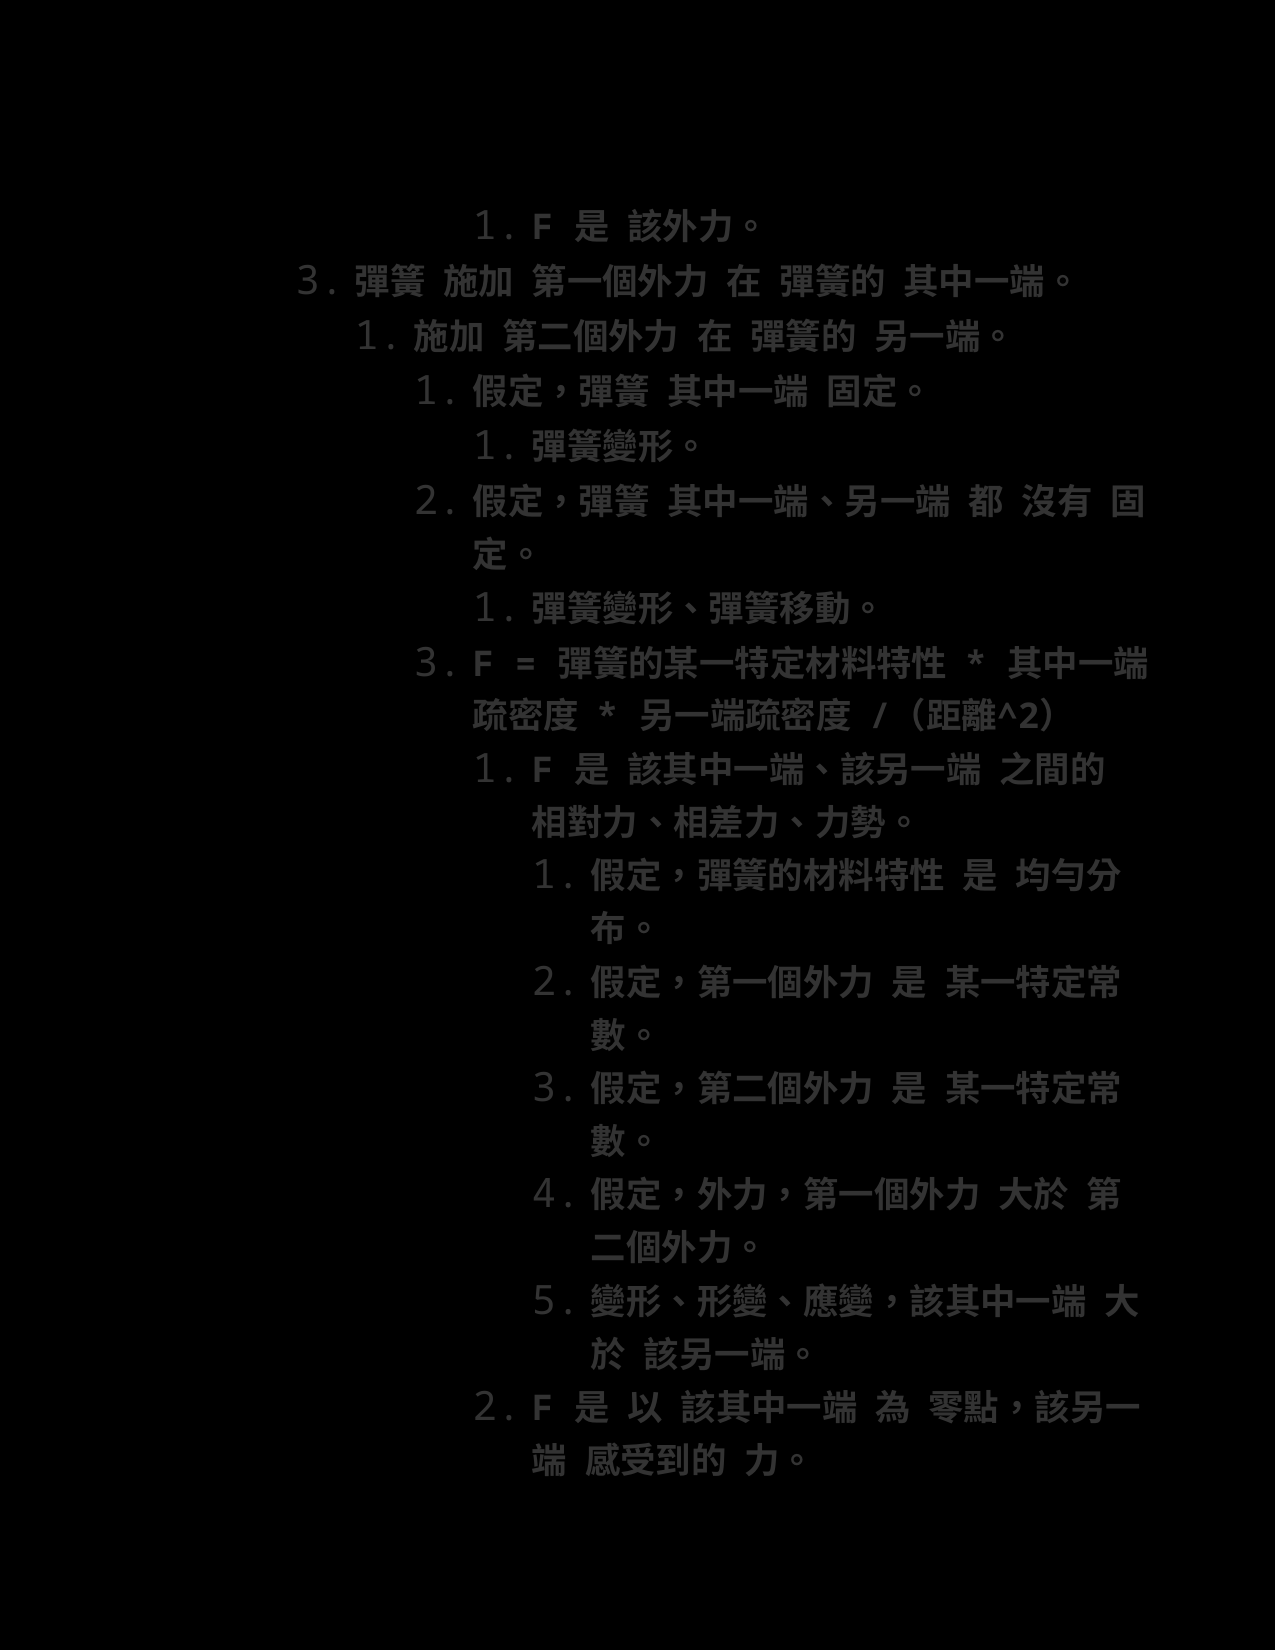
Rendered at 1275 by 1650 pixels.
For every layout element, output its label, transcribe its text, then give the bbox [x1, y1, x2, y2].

list 施加 第二個外力 在 彈簧的 另一端。 [354, 306, 1157, 361]
list 彈簧變形。 [472, 416, 1157, 471]
list F 是 以 該其中一端 為 零點，該另一端 感受到的 力。 [472, 1377, 1157, 1484]
list F 是 該外力。 [472, 196, 1157, 251]
list 假定，彈簧的材料特性 是 均勻分布。 [532, 846, 1157, 952]
list 假定，第二個外力 是 某一特定常數。 [532, 1058, 1157, 1165]
list F = 彈簧的某一特定材料特性 * 其中一端疏密度 * 另一端疏密度 /（距離^2） [413, 633, 1157, 739]
list 假定，外力，第一個外力 大於 第二個外力。 [532, 1165, 1157, 1271]
list 彈簧 施加 第一個外力 在 彈簧的 其中一端。 [295, 251, 1157, 306]
list 變形、形變、應變，該其中一端 大於 該另一端。 [532, 1271, 1157, 1377]
list 假定，彈簧 其中一端、另一端 都 沒有 固定。 [413, 471, 1157, 578]
list F 是 該其中一端、該另一端 之間的 相對力、相差力、力勢。 [472, 739, 1157, 846]
list 假定，第一個外力 是 某一特定常數。 [532, 952, 1157, 1058]
list 彈簧變形、彈簧移動。 [472, 578, 1157, 633]
list 假定，彈簧 其中一端 固定。 [413, 361, 1157, 416]
